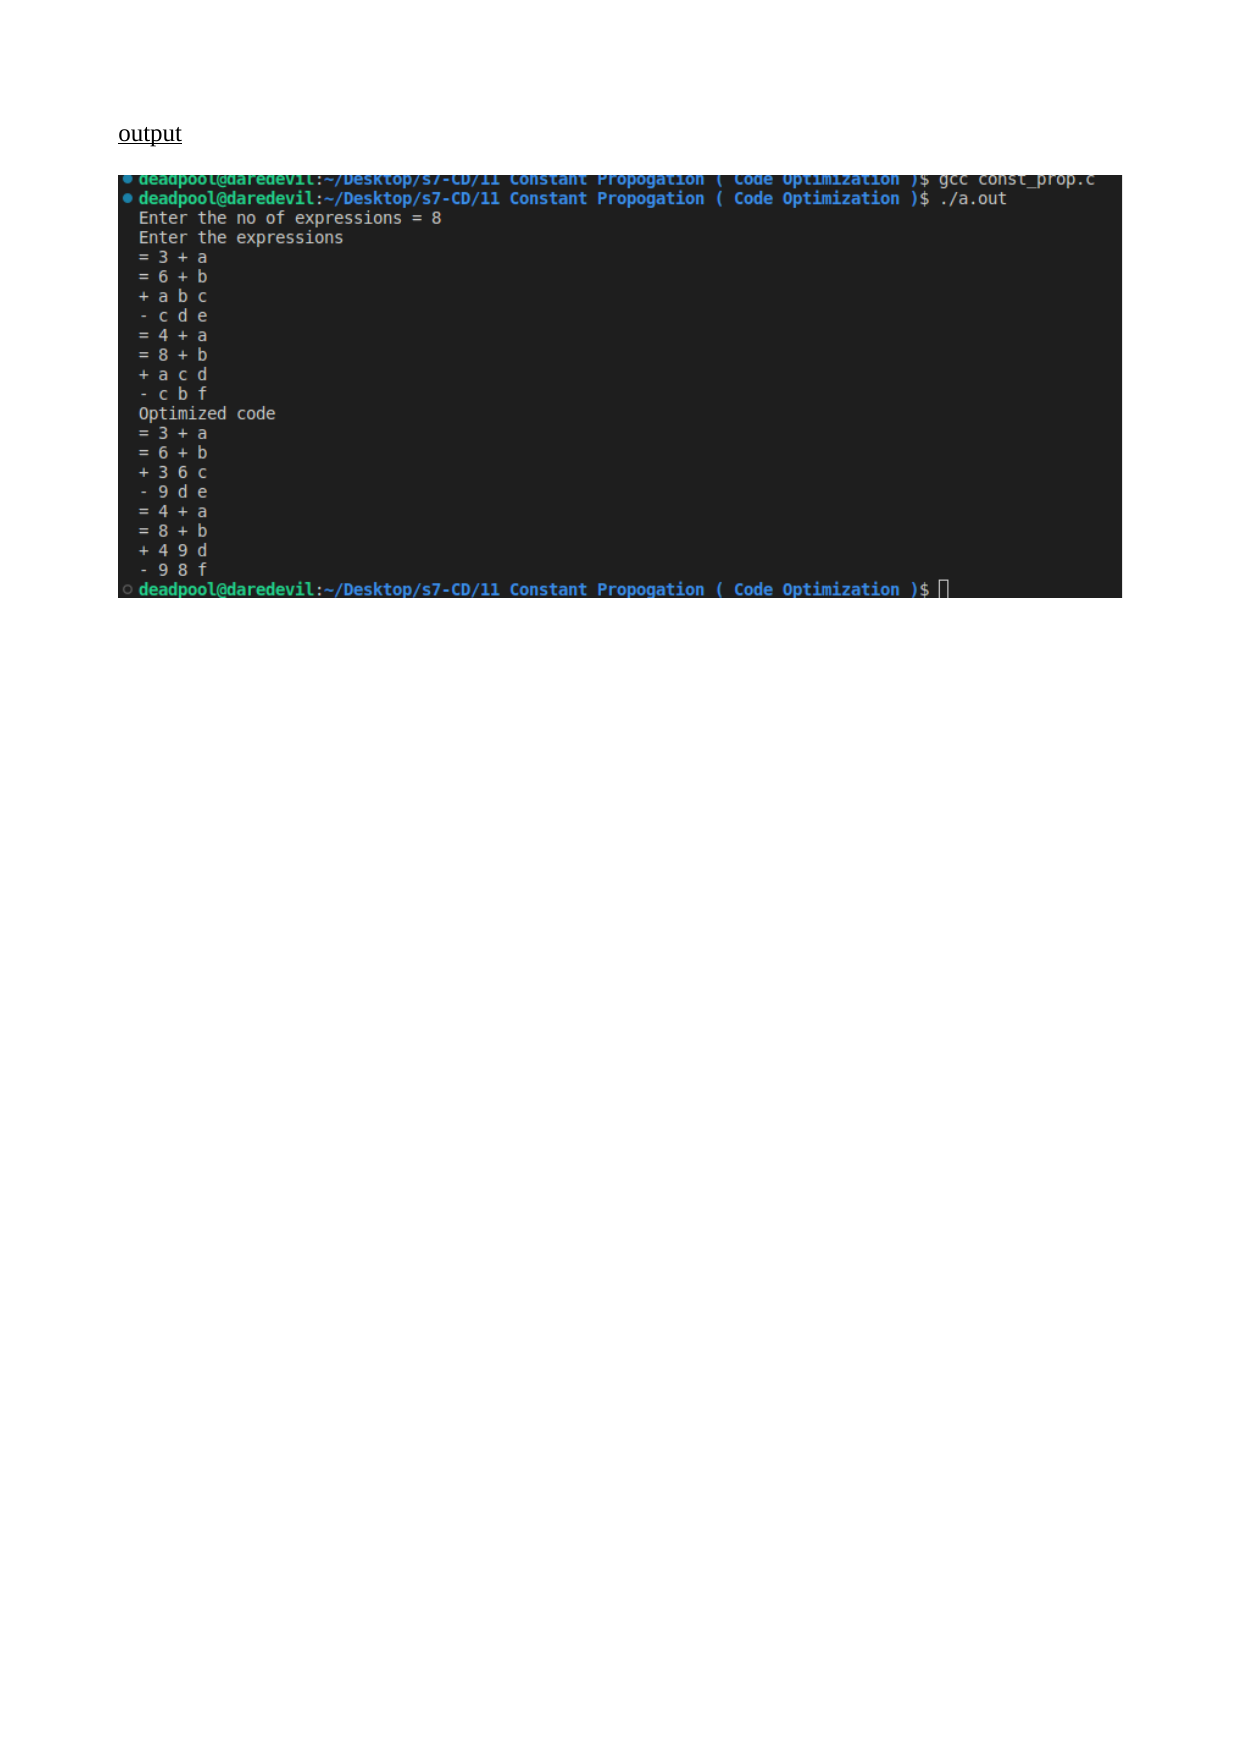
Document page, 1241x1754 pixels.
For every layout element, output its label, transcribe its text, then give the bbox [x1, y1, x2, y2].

text output [118, 118, 1122, 147]
picture [118, 175, 1123, 598]
